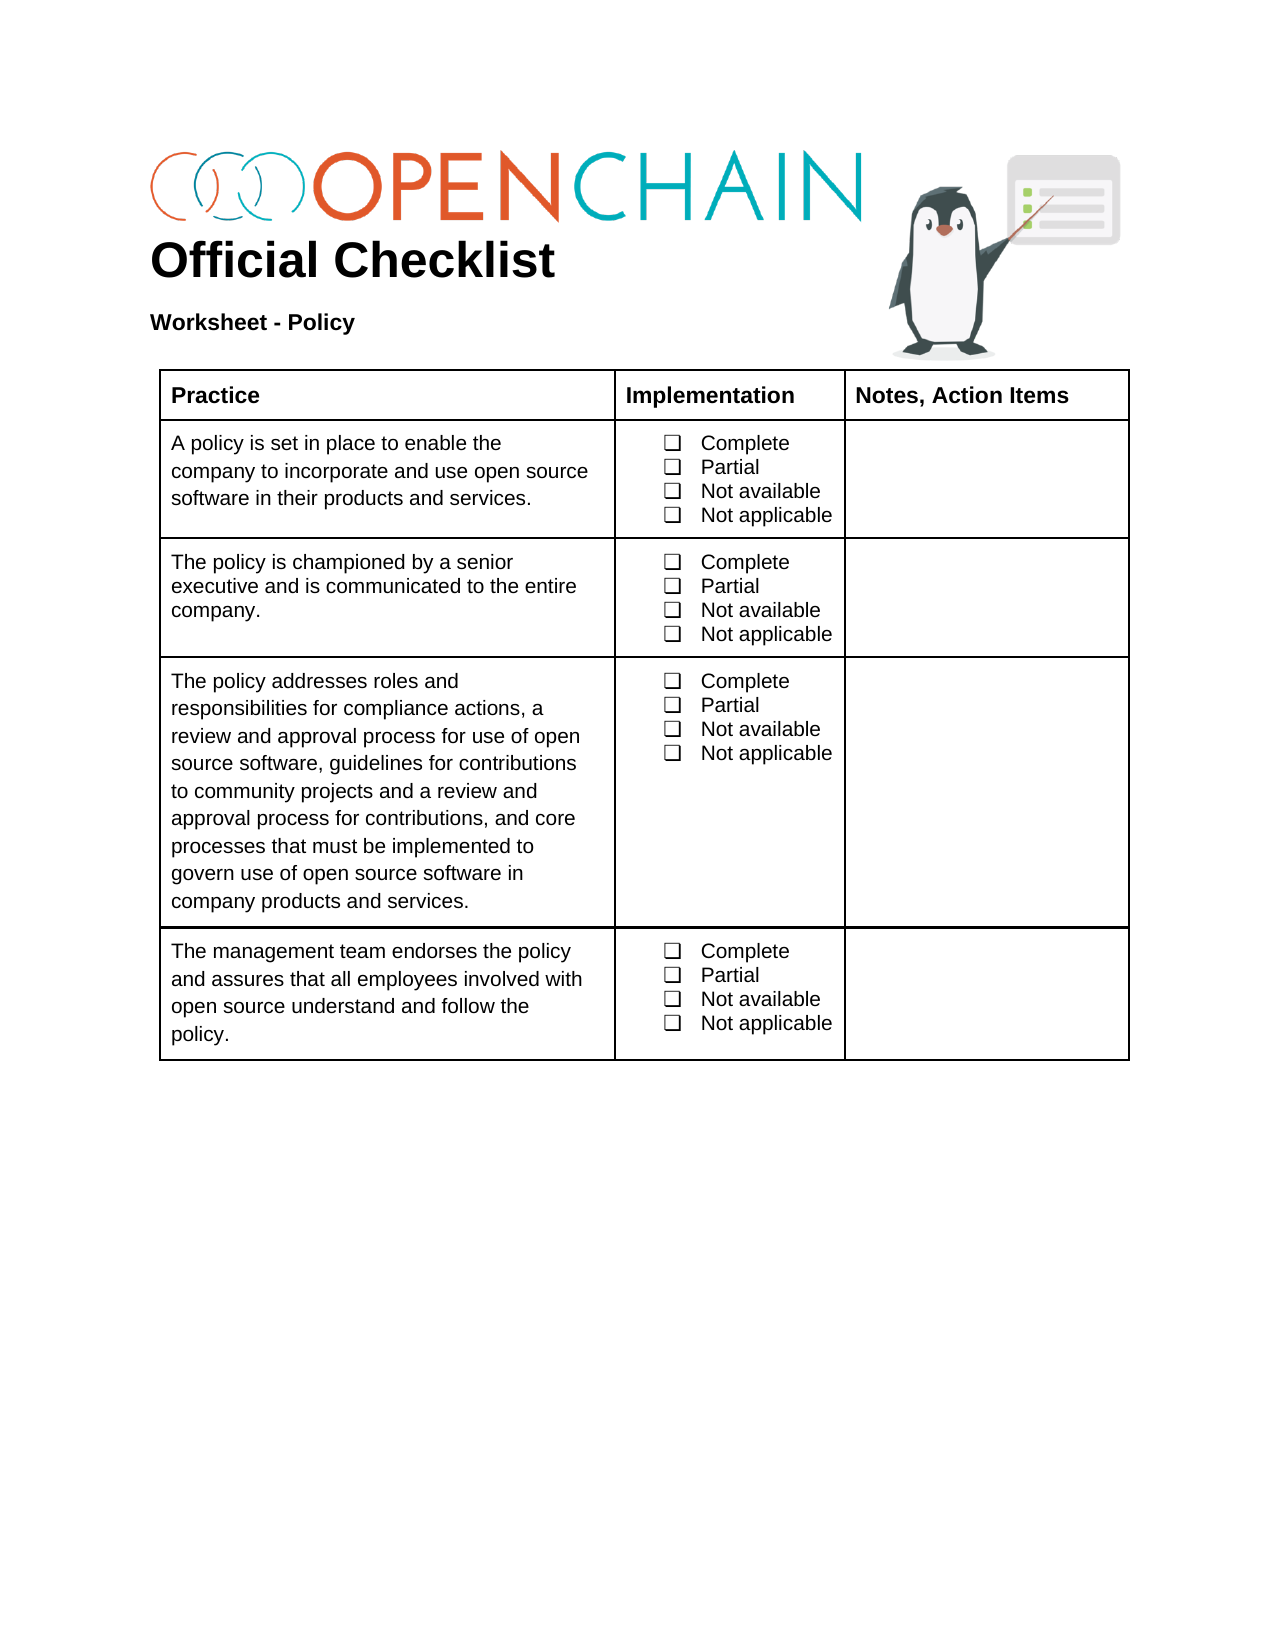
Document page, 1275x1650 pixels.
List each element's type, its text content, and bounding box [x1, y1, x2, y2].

text [977, 309, 1125, 335]
subtitle [984, 230, 1125, 288]
table_header Implementation [616, 371, 844, 418]
table_cell Complete Partial Not available Not applicable [616, 421, 844, 537]
table_cell [846, 929, 1128, 1059]
table_cell [846, 421, 1128, 537]
subtitle [978, 230, 1007, 249]
subtitle Official Checklist [150, 230, 910, 288]
table_cell The management team endorses the policy and assures that all employees involved with open source understand and follow the policy. [161, 929, 614, 1059]
table_header Practice [161, 371, 614, 418]
table_cell Complete Partial Not available Not applicable [616, 539, 844, 656]
table_cell Complete Partial Not available Not applicable [616, 929, 844, 1059]
table_cell The policy is championed by a senior executive and is communicated to the entire company. [161, 539, 614, 656]
table_cell [846, 539, 1128, 656]
table_cell A policy is set in place to enable the company to incorporate and use open source software in their products and services. [161, 421, 614, 537]
text Worksheet - Policy [150, 309, 913, 335]
table_cell The policy addresses roles and responsibilities for compliance actions, a review and approval process for use of open source software, guidelines for contributions to community projects and a review and approval process for contributions, and core processes that must be implemented to govern use of open source software in company products and services. [161, 658, 614, 926]
table_cell [846, 658, 1128, 926]
table_cell Complete Partial Not available Not applicable [616, 658, 844, 926]
table_header Notes, Action Items [846, 371, 1128, 418]
